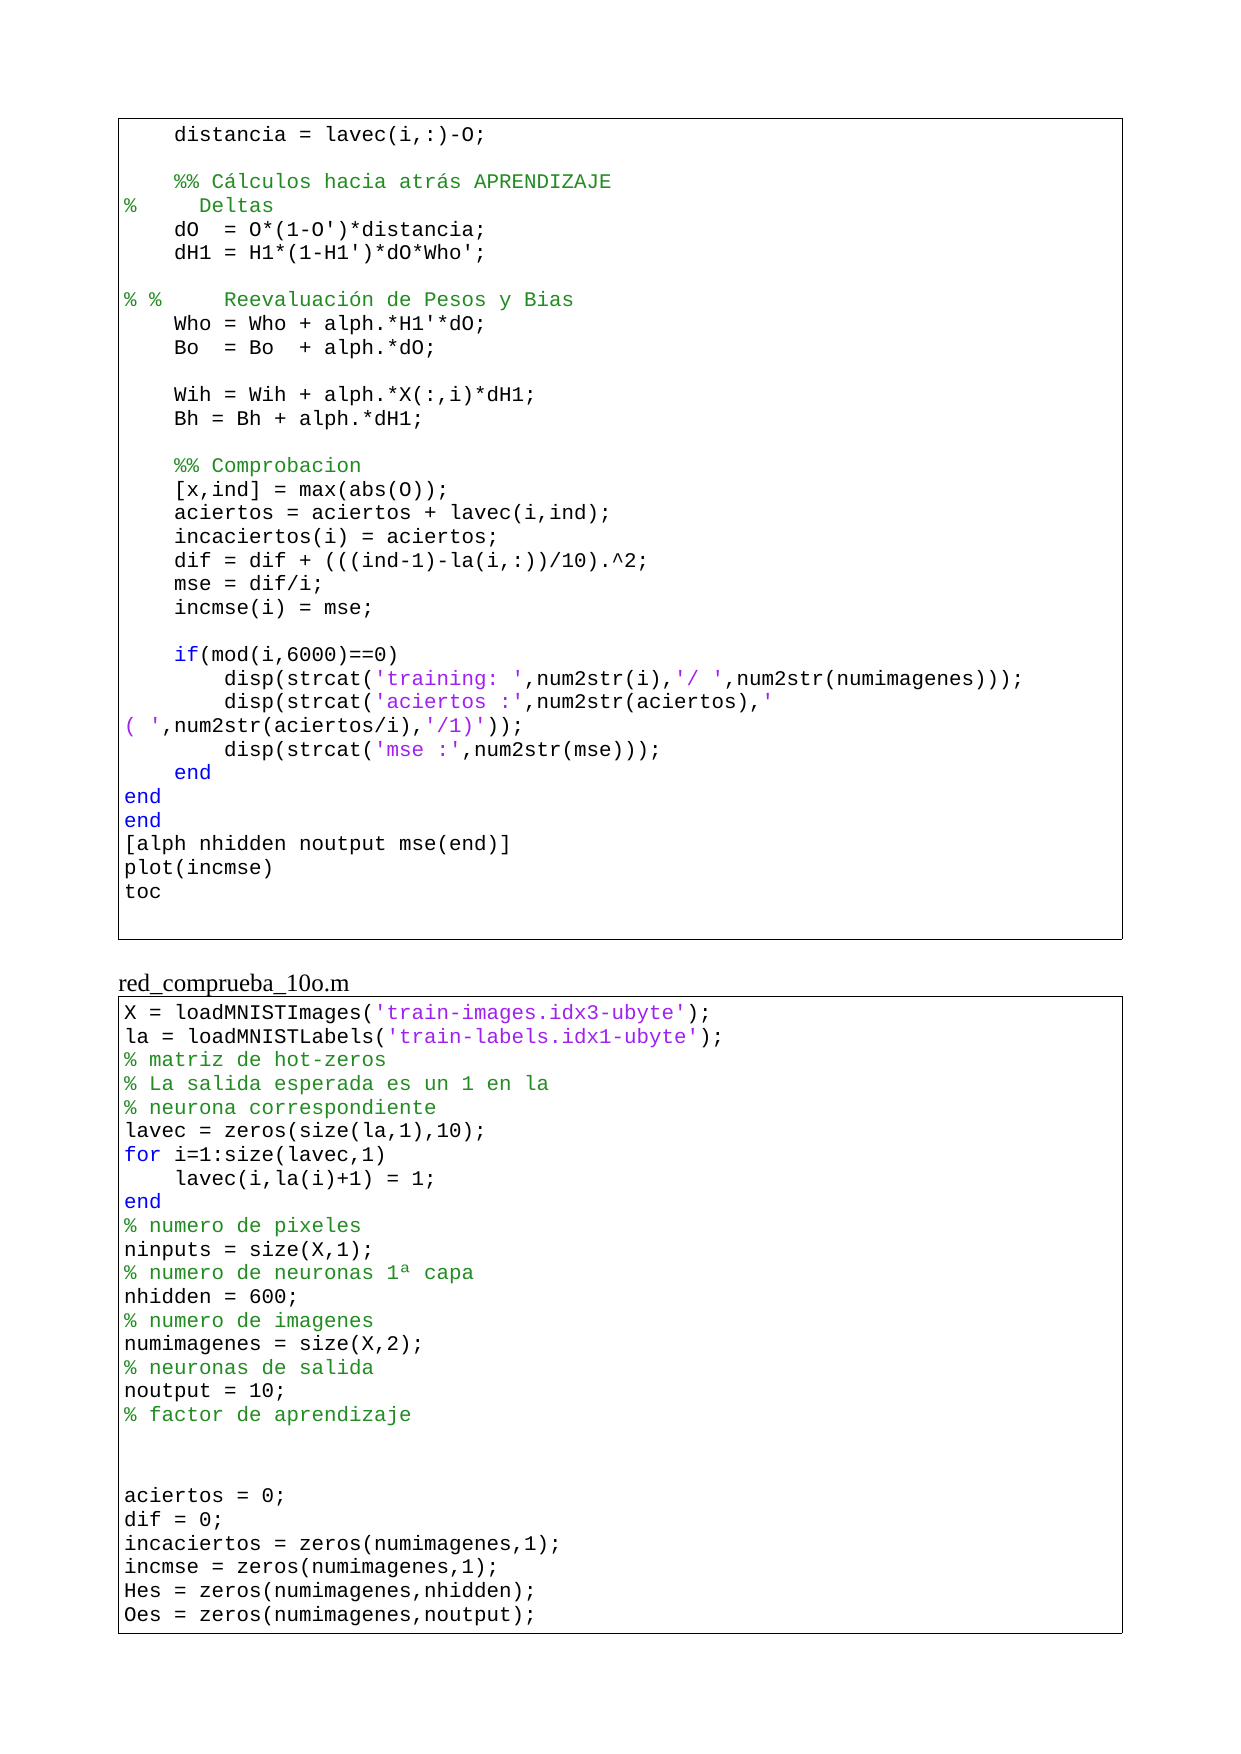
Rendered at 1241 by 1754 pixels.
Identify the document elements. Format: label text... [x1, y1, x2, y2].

table_header distancia = lavec(i,:)-O; %% Cálculos hacia atrás APRENDIZAJE % Deltas dO = O*(1-O')*distancia; dH1 = H1*(1-H1')*dO*Who'; % % Reevaluación de Pesos y Bias Who = Who + alph.*H1'*dO; Bo = Bo + alph.*dO; Wih = Wih + alph.*X(:,i)*dH1; Bh = Bh + alph.*dH1; %% Comprobacion [x,ind] = max(abs(O)); aciertos = aciertos + lavec(i,ind); incaciertos(i) = aciertos; dif = dif + (((ind-1)-la(i,:))/10).^2; mse = dif/i; incmse(i) = mse; if(mod(i,6000)==0) disp(strcat('training: ',num2str(i),'/ ',num2str(numimagenes))); disp(strcat('aciertos :',num2str(aciertos),' ( ',num2str(aciertos/i),'/1)')); disp(strcat('mse :',num2str(mse))); end end end [alph nhidden noutput mse(end)] plot(incmse) toc [119, 119, 1122, 939]
table_header X = loadMNISTImages('train-images.idx3-ubyte'); la = loadMNISTLabels('train-labels.idx1-ubyte'); % matriz de hot-zeros % La salida esperada es un 1 en la % neurona correspondiente lavec = zeros(size(la,1),10); for i=1:size(lavec,1) lavec(i,la(i)+1) = 1; end % numero de pixeles ninputs = size(X,1); % numero de neuronas 1ª capa nhidden = 600; % numero de imagenes numimagenes = size(X,2); % neuronas de salida noutput = 10; % factor de aprendizaje aciertos = 0; dif = 0; incaciertos = zeros(numimagenes,1); incmse = zeros(numimagenes,1); Hes = zeros(numimagenes,nhidden); Oes = zeros(numimagenes,noutput); [119, 997, 1122, 1633]
text red_comprueba_10o.m [118, 968, 1122, 996]
